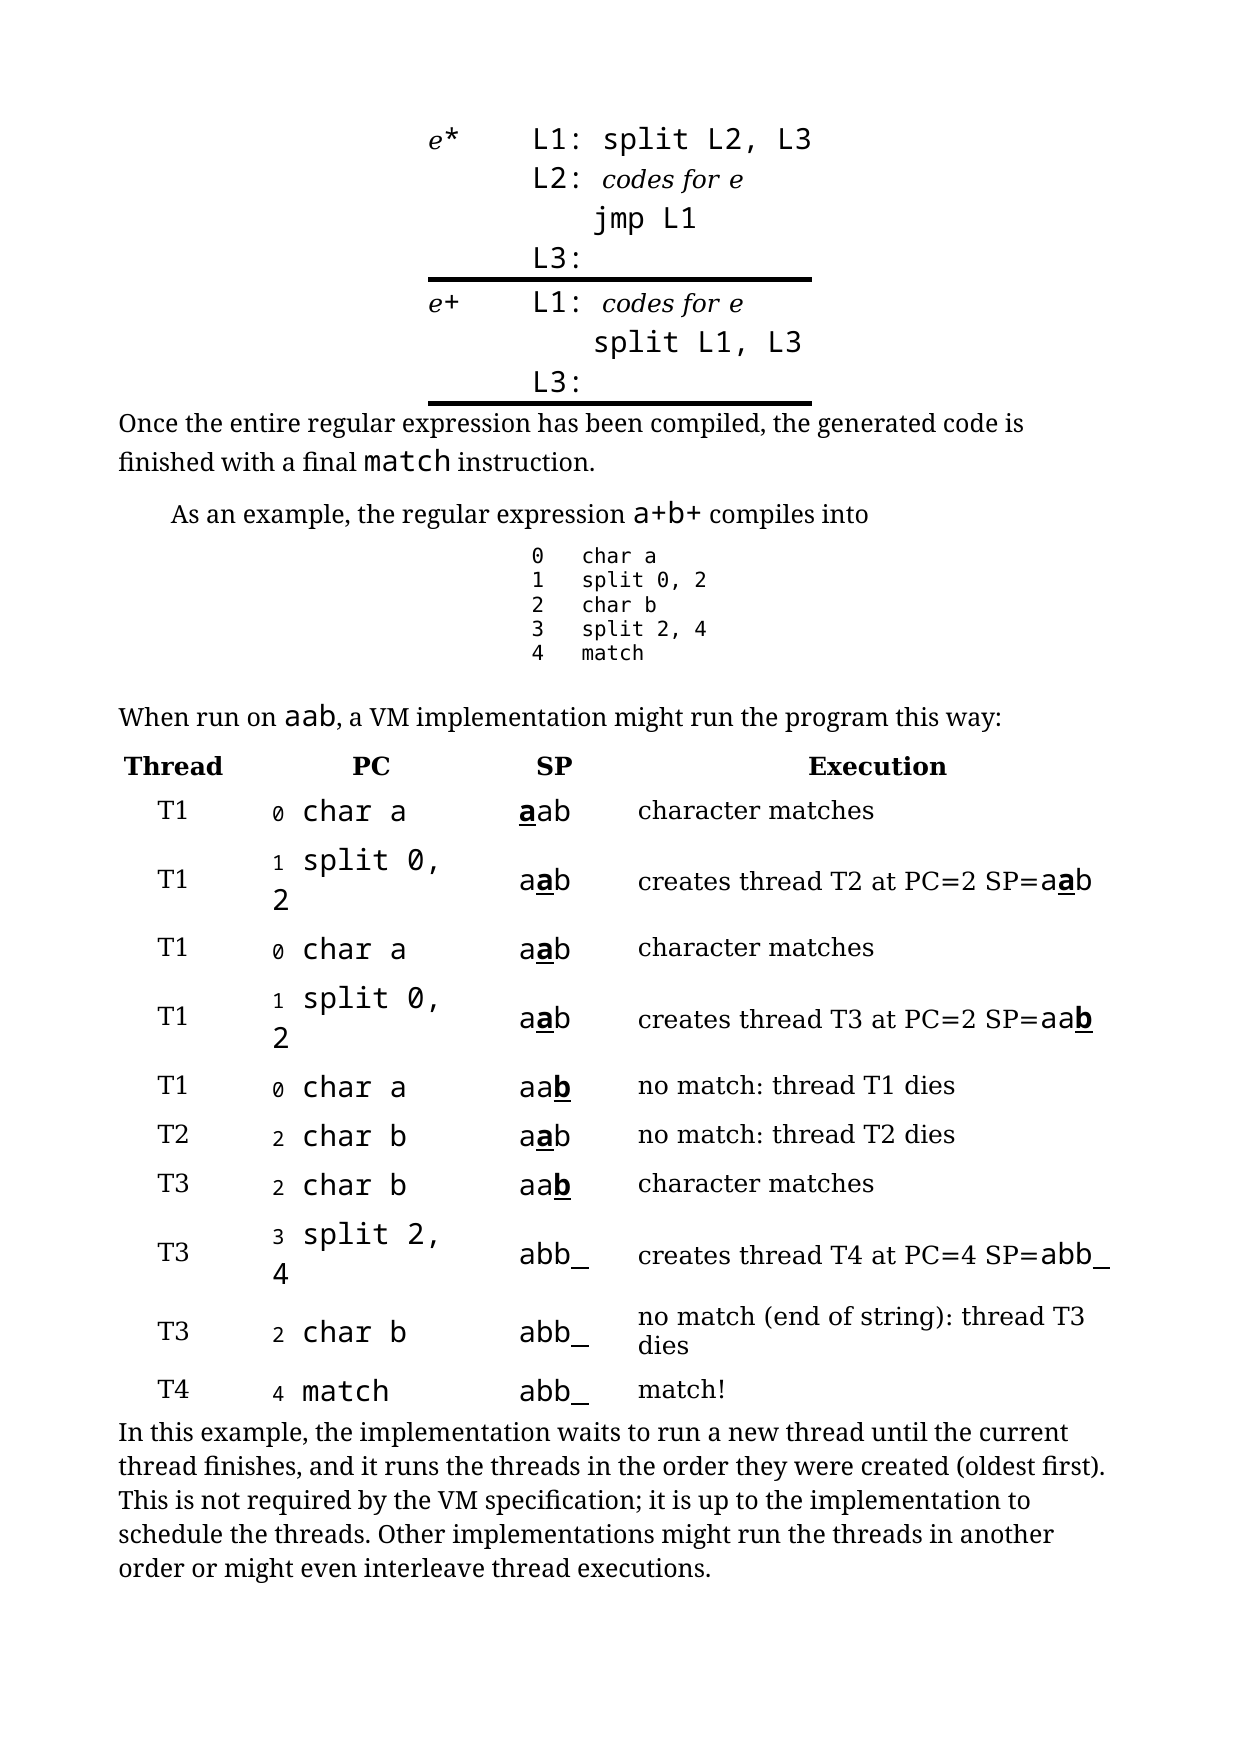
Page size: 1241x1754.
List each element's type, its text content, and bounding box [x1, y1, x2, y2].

table_header [475, 747, 514, 786]
table_cell [229, 973, 267, 1062]
table_cell [229, 1062, 267, 1111]
table_cell character matches [633, 786, 1122, 835]
table_cell aab [514, 835, 594, 924]
table_cell [595, 1365, 633, 1414]
table_header [595, 747, 633, 786]
table_cell [595, 1209, 633, 1297]
table_cell 3 split 2, 4 [267, 1209, 475, 1297]
table_cell T1 [118, 1062, 229, 1111]
table_cell [428, 401, 812, 406]
table_header Thread [118, 747, 229, 786]
table_cell T1 [118, 924, 229, 973]
table_cell no match: thread T2 dies [633, 1111, 1122, 1160]
table_cell creates thread T2 at PC=2 SP=aab [633, 835, 1122, 924]
table_cell e* [428, 118, 501, 277]
table_cell creates thread T4 at PC=4 SP=abb [633, 1209, 1122, 1297]
table_cell [595, 1160, 633, 1209]
table_cell 0 char a [267, 1062, 475, 1111]
table_cell 2 char b [267, 1111, 475, 1160]
table_cell aab [514, 786, 594, 835]
table_cell 2 char b [267, 1298, 475, 1365]
table_cell e+ [428, 282, 501, 401]
table_cell [229, 1111, 267, 1160]
table_cell no match (end of string): thread T3 dies [633, 1298, 1122, 1365]
table_cell [595, 973, 633, 1062]
table_cell [475, 1365, 514, 1414]
table_cell T3 [118, 1209, 229, 1297]
table_header 0 char a 1 split 0, 2 2 char b 3 split 2, 4 4 match [531, 544, 709, 695]
table_cell 2 char b [267, 1160, 475, 1209]
table_cell 4 match [267, 1365, 475, 1414]
table_cell [475, 1160, 514, 1209]
table_header SP [514, 747, 594, 786]
table_cell T1 [118, 973, 229, 1062]
text Once the entire regular expression has been compiled, the generated code is finished with a final match instruction. [118, 406, 1122, 479]
table_cell character matches [633, 1160, 1122, 1209]
table_cell [595, 924, 633, 973]
table_cell T1 [118, 835, 229, 924]
table_cell T3 [118, 1298, 229, 1365]
table_cell aab [514, 1160, 594, 1209]
table_cell [475, 924, 514, 973]
table_cell [475, 1062, 514, 1111]
text In this example, the implementation waits to run a new thread until the current thread finishes, and it runs the threads in the order they were created (oldest first). This is not required by the VM specification; it is up to the implementation to schedule the threads. Other implementations might run the threads in another order or might even interleave thread executions. [118, 1414, 1122, 1584]
table_cell 0 char a [267, 786, 475, 835]
table_cell character matches [633, 924, 1122, 973]
table_cell [501, 118, 532, 277]
table_cell [475, 786, 514, 835]
table_cell [595, 1298, 633, 1365]
table_cell [475, 835, 514, 924]
table_header [229, 747, 267, 786]
table_cell 1 split 0, 2 [267, 973, 475, 1062]
table_cell creates thread T3 at PC=2 SP=aab [633, 973, 1122, 1062]
table_cell abb [514, 1298, 594, 1365]
table_cell [229, 1365, 267, 1414]
table_cell L1: split L2, L3 L2: codes for e jmp L1 L3: [532, 118, 812, 277]
text As an example, the regular expression a+b+ compiles into [118, 492, 1122, 532]
table_cell [501, 282, 532, 401]
table_cell abb [514, 1365, 594, 1414]
table_cell T3 [118, 1160, 229, 1209]
table_cell [229, 1160, 267, 1209]
text When run on aab, a VM implementation might run the program this way: [118, 695, 1122, 735]
table_cell abb [514, 1209, 594, 1297]
table_cell aab [514, 973, 594, 1062]
table_cell [229, 786, 267, 835]
table_cell [475, 973, 514, 1062]
table_cell 0 char a [267, 924, 475, 973]
table_cell aab [514, 924, 594, 973]
table_cell T2 [118, 1111, 229, 1160]
table_header Execution [633, 747, 1122, 786]
table_cell [595, 835, 633, 924]
table_cell [475, 1111, 514, 1160]
table_cell aab [514, 1111, 594, 1160]
table_cell no match: thread T1 dies [633, 1062, 1122, 1111]
table_cell [475, 1298, 514, 1365]
table_cell [595, 1062, 633, 1111]
table_cell T1 [118, 786, 229, 835]
table_cell match! [633, 1365, 1122, 1414]
table_header PC [267, 747, 475, 786]
table_cell [229, 924, 267, 973]
table_cell T4 [118, 1365, 229, 1414]
table_cell 1 split 0, 2 [267, 835, 475, 924]
table_cell [428, 277, 812, 282]
table_cell [229, 1298, 267, 1365]
table_cell [595, 1111, 633, 1160]
table_cell [475, 1209, 514, 1297]
table_cell [595, 786, 633, 835]
table_cell aab [514, 1062, 594, 1111]
table_cell [229, 835, 267, 924]
table_cell [229, 1209, 267, 1297]
table_cell L1: codes for e split L1, L3 L3: [532, 282, 812, 401]
